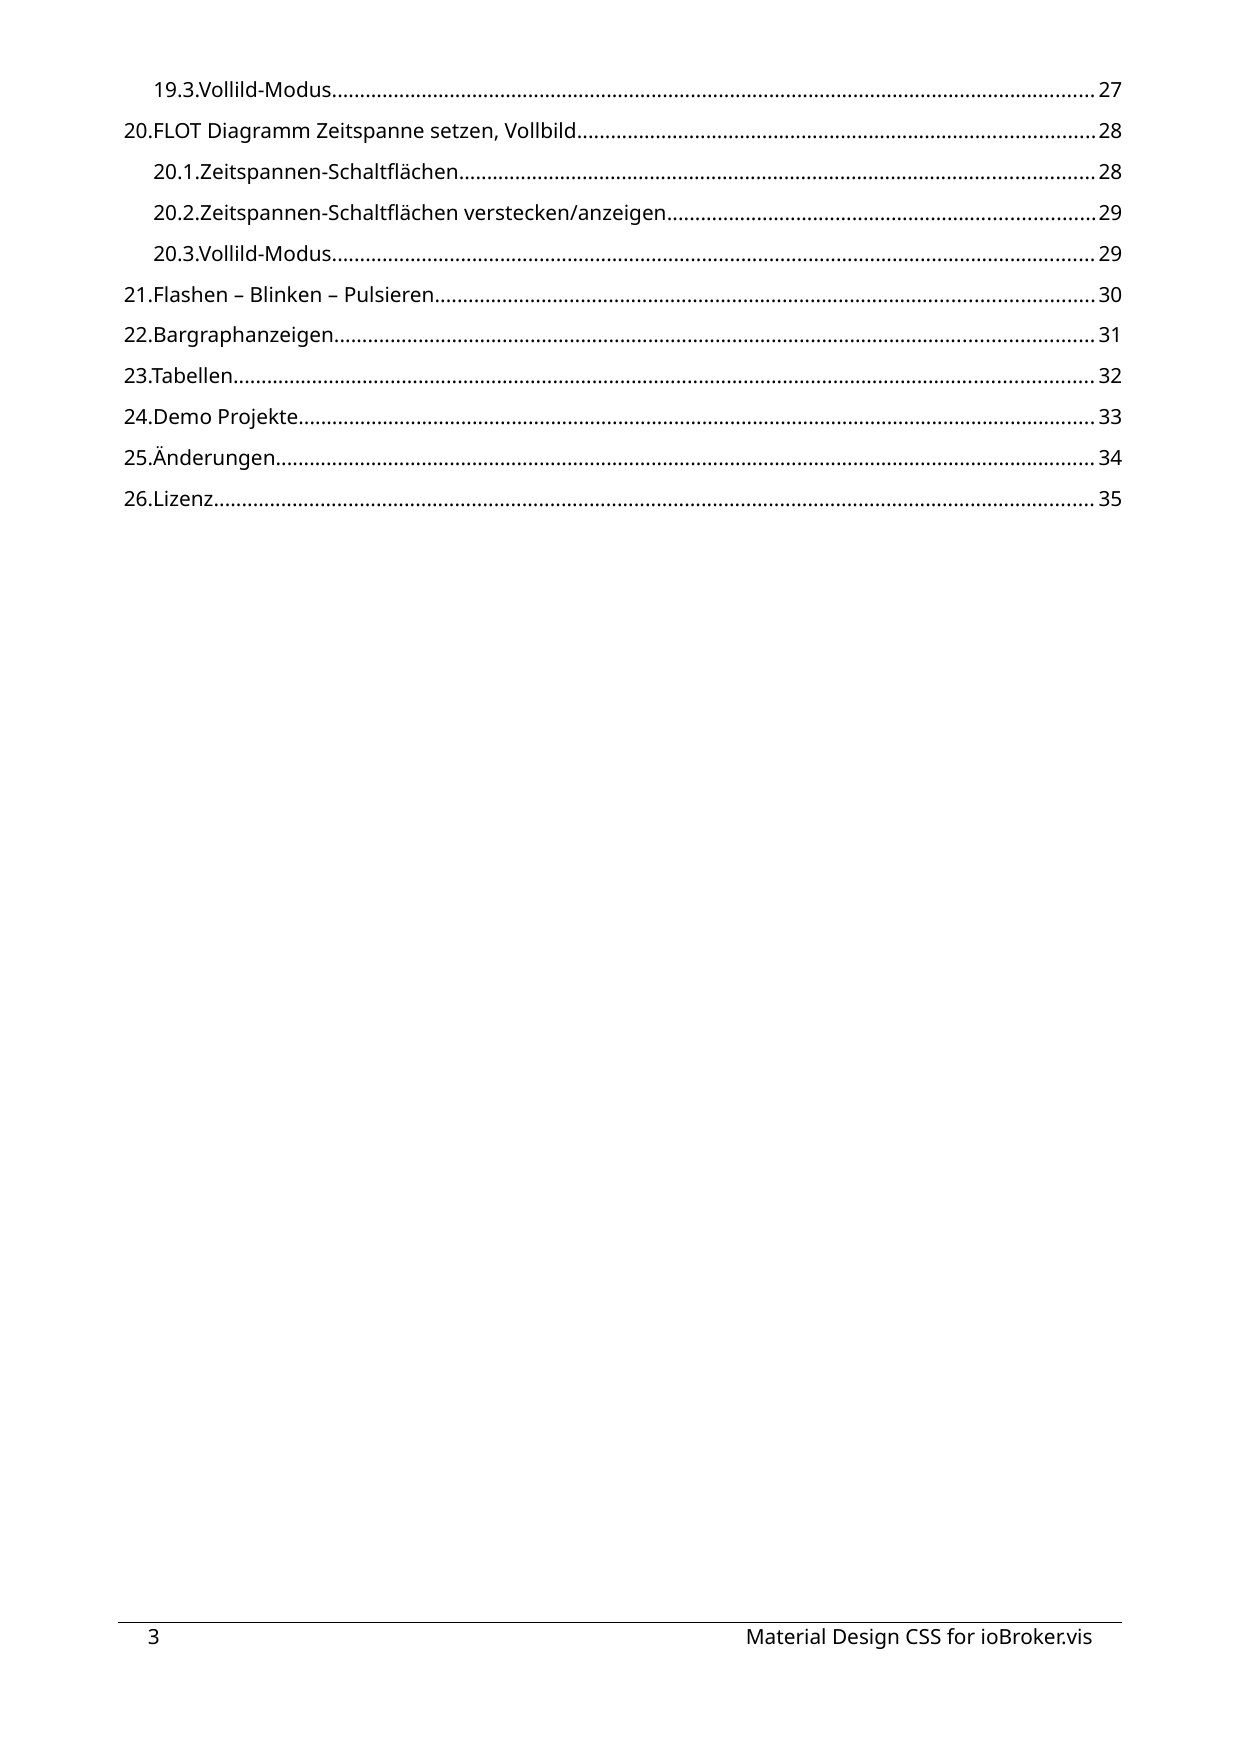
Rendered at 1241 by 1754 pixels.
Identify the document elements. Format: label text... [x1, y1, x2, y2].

text 23.Tabellen 32 [118, 362, 1122, 390]
text 20.3.Vollild-Modus 29 [148, 239, 1122, 267]
text 21.Flashen – Blinken – Pulsieren 30 [118, 280, 1122, 308]
text 20.1.Zeitspannen-Schaltflächen 28 [148, 157, 1122, 185]
text 22.Bargraphanzeigen 31 [118, 321, 1122, 349]
text 25.Änderungen 34 [118, 443, 1122, 472]
text 20.2.Zeitspannen-Schaltflächen verstecken/anzeigen 29 [148, 198, 1122, 226]
text 26.Lizenz 35 [118, 484, 1122, 513]
text 20.FLOT Diagramm Zeitspanne setzen, Vollbild 28 [118, 116, 1122, 144]
text 19.3.Vollild-Modus 27 [148, 75, 1122, 103]
text 24.Demo Projekte 33 [118, 402, 1122, 431]
